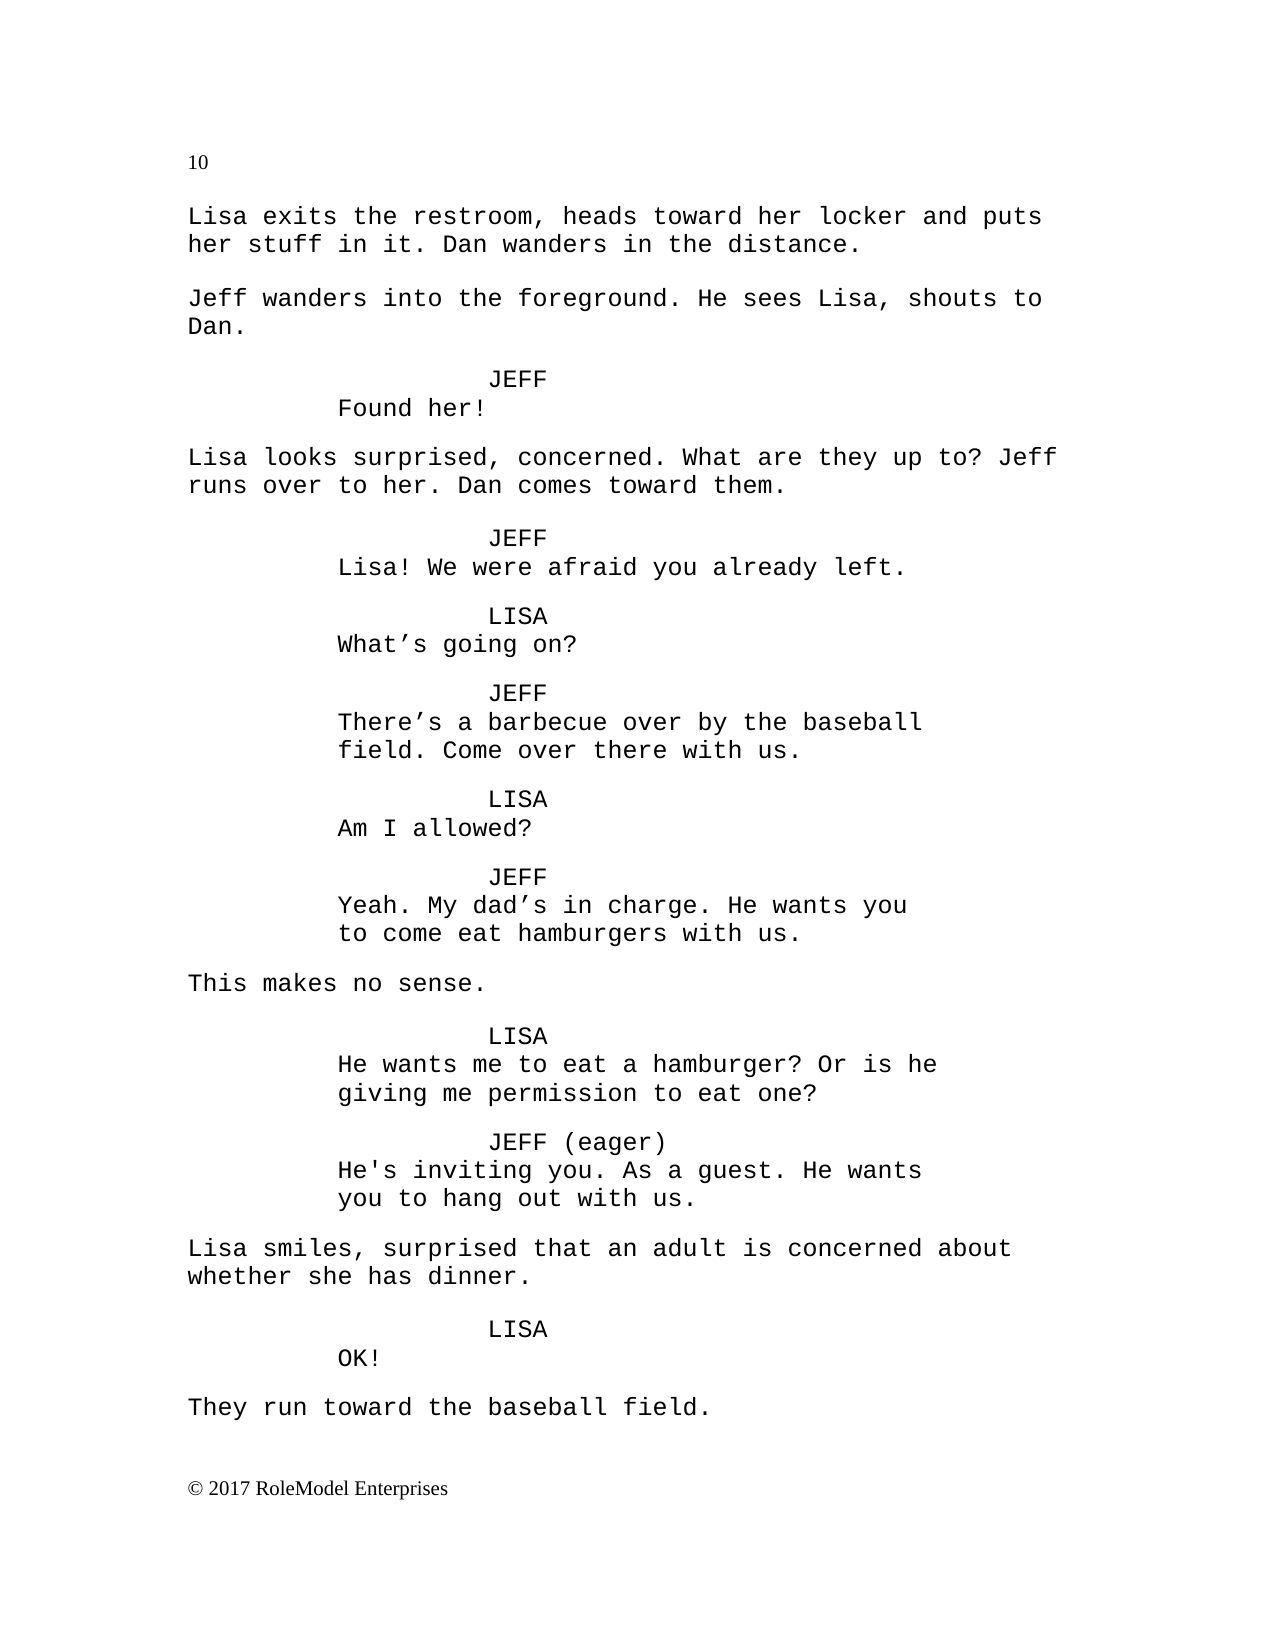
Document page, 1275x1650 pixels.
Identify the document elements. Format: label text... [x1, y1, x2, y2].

text LISA [187, 603, 1087, 632]
text JEFF [187, 526, 1087, 554]
text JEFF [187, 864, 1087, 893]
text There’s a barbecue over by the baseball field. Come over there with us. [337, 709, 937, 766]
text LISA [187, 1317, 1087, 1345]
text Lisa exits the restroom, heads toward her locker and puts her stuff in it. Dan wanders in the distance. [187, 203, 1087, 260]
text Am I allowed? [337, 815, 937, 843]
text OK! [337, 1345, 937, 1373]
text Found her! [337, 395, 937, 423]
text This makes no sense. [187, 970, 1087, 998]
text LISA [187, 1023, 1087, 1052]
text Lisa smiles, surprised that an adult is concerned about whether she has dinner. [187, 1235, 1087, 1292]
text Lisa! We were afraid you already left. [337, 554, 937, 583]
text JEFF [187, 681, 1087, 709]
text He's inviting you. As a guest. He wants you to hang out with us. [337, 1158, 937, 1214]
text Lisa looks surprised, concerned. What are they up to? Jeff runs over to her. Dan comes toward them. [187, 444, 1087, 501]
text They run toward the baseball field. [187, 1394, 1087, 1423]
text JEFF (eager) [187, 1129, 1087, 1158]
text Jeff wanders into the foreground. He sees Lisa, shouts to Dan. [187, 285, 1087, 342]
text LISA [187, 787, 1087, 815]
text What’s going on? [337, 632, 937, 660]
text JEFF [187, 367, 1087, 395]
text Yeah. My dad’s in charge. He wants you to come eat hamburgers with us. [337, 893, 937, 949]
text He wants me to eat a hamburger? Or is he giving me permission to eat one? [337, 1052, 937, 1108]
